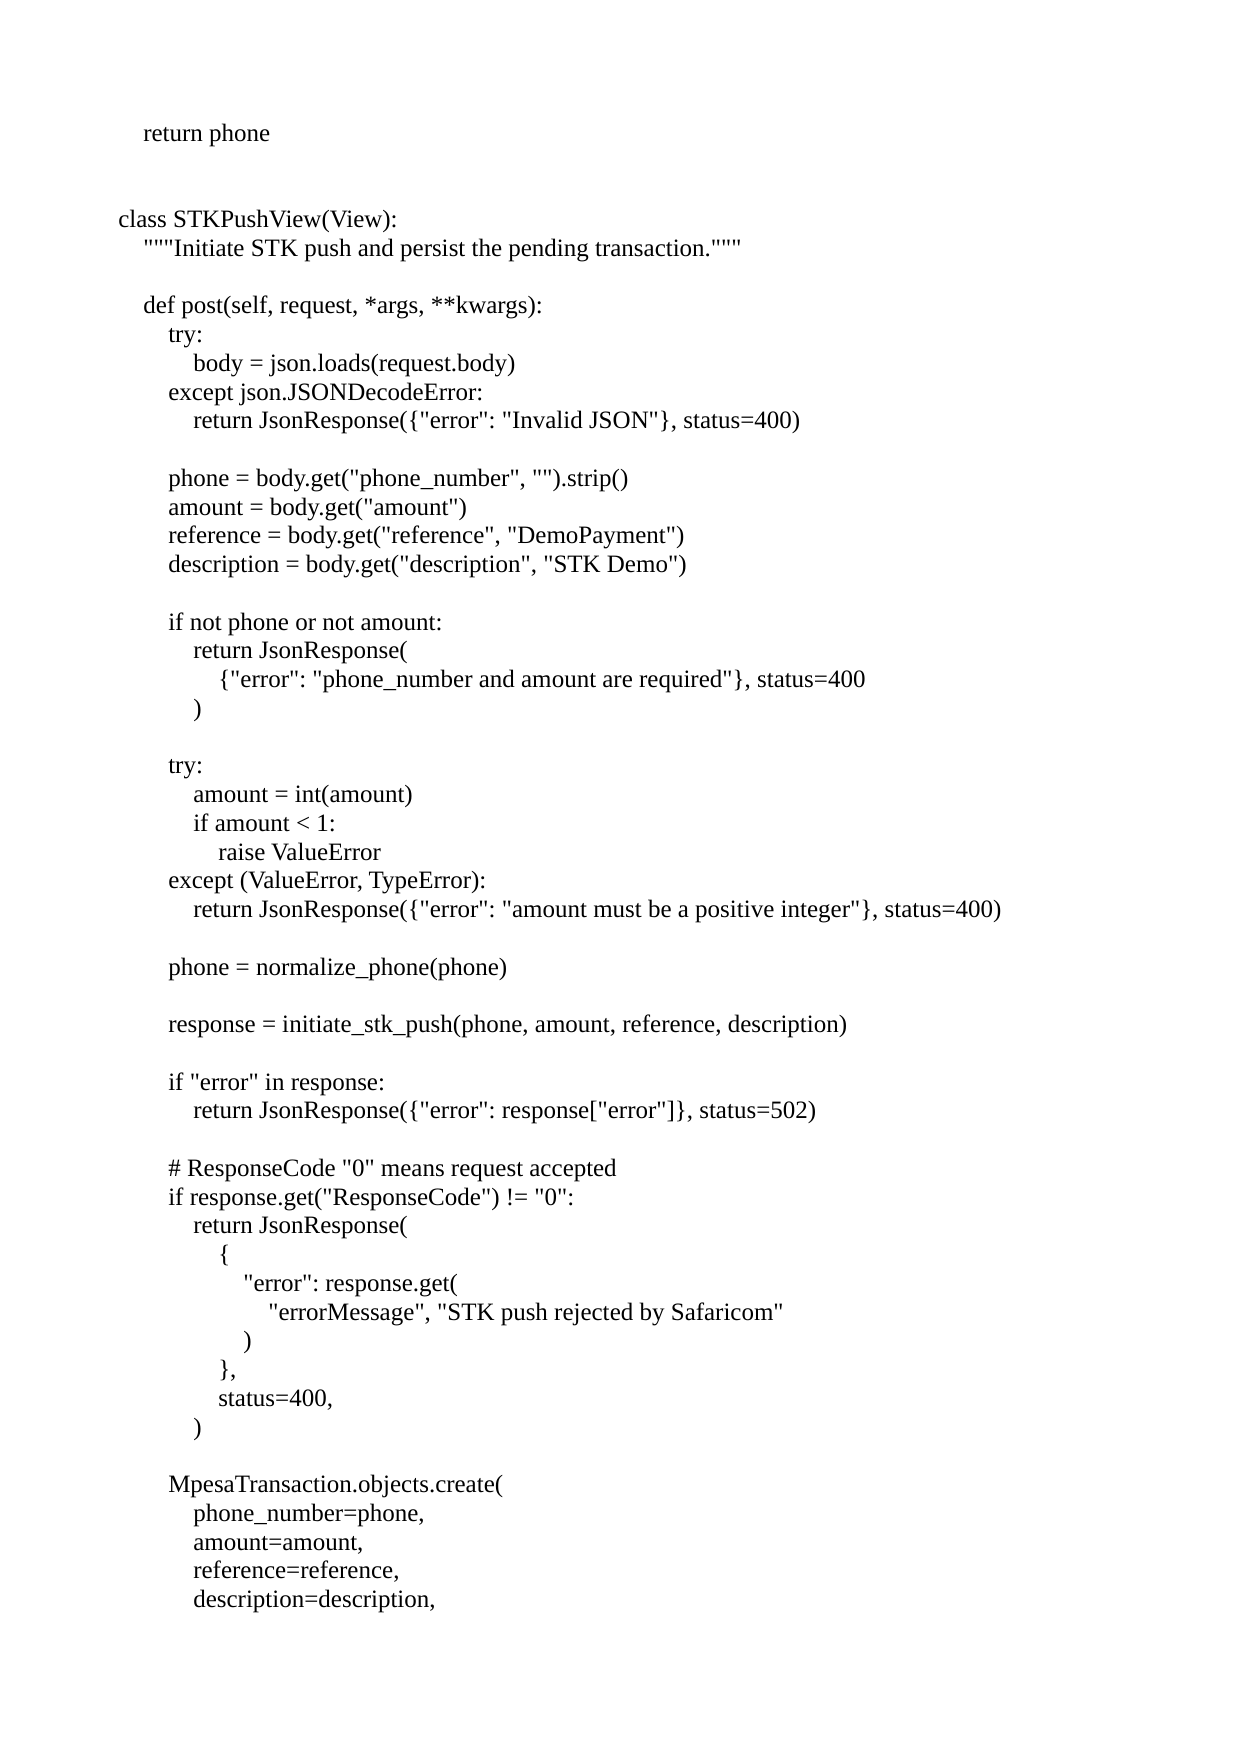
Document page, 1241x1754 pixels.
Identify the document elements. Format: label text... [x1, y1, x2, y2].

text """Initiate STK push and persist the pending transaction.""" [118, 233, 1122, 262]
text reference = body.get("reference", "DemoPayment") [118, 521, 1122, 549]
text phone = body.get("phone_number", "").strip() [118, 463, 1122, 492]
text class STKPushView(View): [118, 204, 1122, 233]
text phone_number=phone, [118, 1498, 1122, 1527]
text return JsonResponse({"error": "amount must be a positive integer"}, status=400) [118, 894, 1122, 923]
text try: [118, 319, 1122, 348]
text if not phone or not amount: [118, 607, 1122, 636]
text except json.JSONDecodeError: [118, 377, 1122, 406]
text ) [118, 1412, 1122, 1441]
text amount = int(amount) [118, 779, 1122, 808]
text description = body.get("description", "STK Demo") [118, 549, 1122, 578]
text reference=reference, [118, 1556, 1122, 1584]
text if response.get("ResponseCode") != "0": [118, 1182, 1122, 1211]
text "error": response.get( [118, 1268, 1122, 1297]
text response = initiate_stk_push(phone, amount, reference, description) [118, 1009, 1122, 1038]
text { [118, 1239, 1122, 1268]
text body = json.loads(request.body) [118, 348, 1122, 377]
text # ResponseCode "0" means request accepted [118, 1153, 1122, 1182]
text return JsonResponse( [118, 636, 1122, 664]
text return JsonResponse( [118, 1211, 1122, 1239]
text phone = normalize_phone(phone) [118, 952, 1122, 981]
text {"error": "phone_number and amount are required"}, status=400 [118, 664, 1122, 693]
text "errorMessage", "STK push rejected by Safaricom" [118, 1297, 1122, 1326]
text amount = body.get("amount") [118, 492, 1122, 521]
text try: [118, 751, 1122, 779]
text return JsonResponse({"error": "Invalid JSON"}, status=400) [118, 406, 1122, 434]
text description=description, [118, 1584, 1122, 1613]
text def post(self, request, *args, **kwargs): [118, 291, 1122, 319]
text if amount < 1: [118, 808, 1122, 837]
text status=400, [118, 1383, 1122, 1412]
text return phone [118, 118, 1122, 147]
text ) [118, 693, 1122, 722]
text raise ValueError [118, 837, 1122, 866]
text MpesaTransaction.objects.create( [118, 1469, 1122, 1498]
text if "error" in response: [118, 1067, 1122, 1096]
text return JsonResponse({"error": response["error"]}, status=502) [118, 1096, 1122, 1124]
text except (ValueError, TypeError): [118, 866, 1122, 894]
text ) [118, 1326, 1122, 1354]
text }, [118, 1354, 1122, 1383]
text amount=amount, [118, 1527, 1122, 1556]
